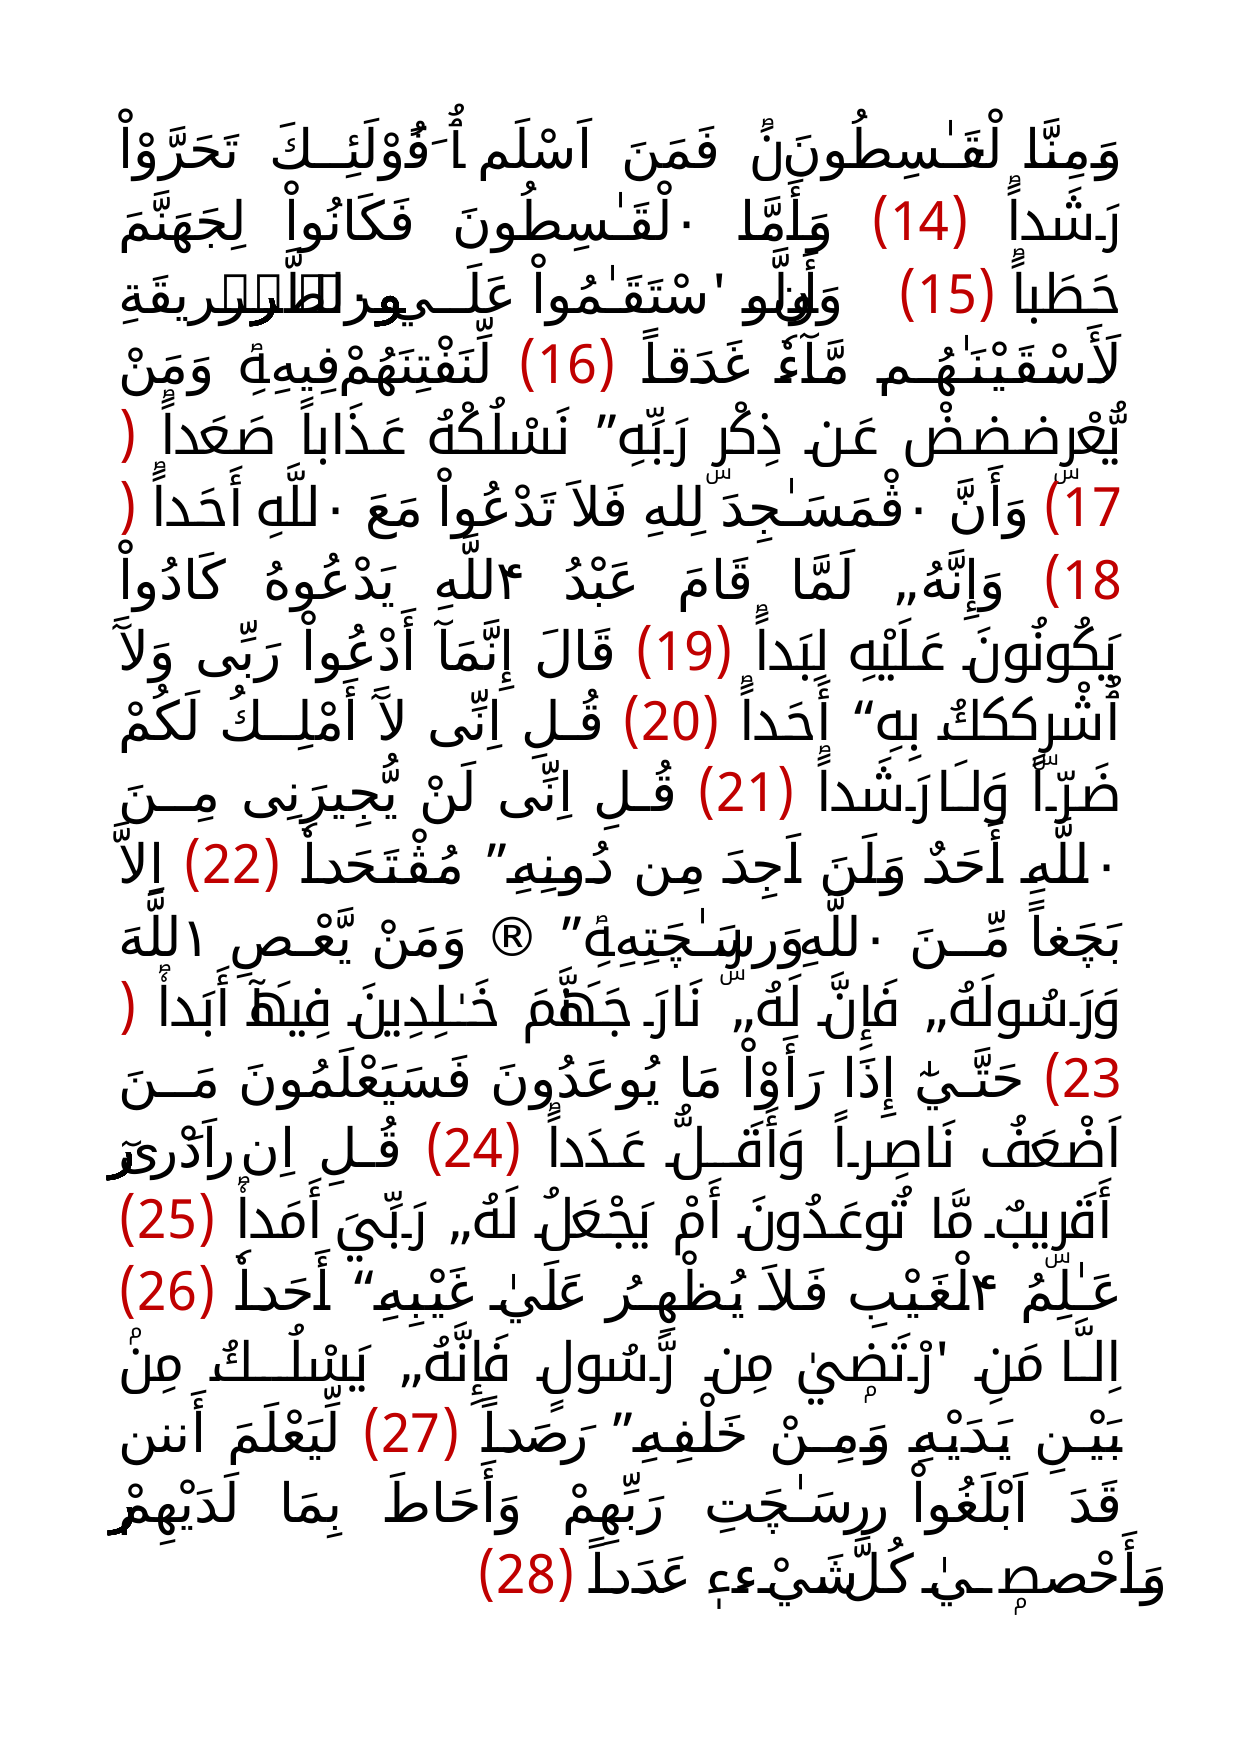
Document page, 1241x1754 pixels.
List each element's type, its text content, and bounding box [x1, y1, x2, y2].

text ¤ بِسْمِ ۱للَّهِ ۱لرَّحْمَـٰنِ ۱لرَّحِيمِ قُلُ ۷وحِيَ إِلَــيَّ أَنَّهُ èسْتَمَعَ نَفَرٌ مِّــنَ ۰لْجِنِّ فَقَالُوٓاْ إِنَّا سَمِعْنَا قُرْءَاناٗ عَجَباً (1) يَهْدِىٓ إِلَي ۰لرُّشْدِ فَــَٔامَنَّا بِهِ” وَلَــن نُّشْرۣكككَ بِرَبِّنَآ أَحَداًؐ (2) وَإِنَّهُ„ تَعَـٰلۭيٰ جَدُّ رَبِّنَا مَا "تَّخَذَ صَـٰحِبَةً وَلاَ وَلَداًؐ (3) وَإِنَّهُ„ كَانَ يَقُولُ سَفِيهُنَا عَلَــي ۰للَّهِ شَطَطاًؐ (4) وَإِنَّا ظَنَنَّآ أَن لَّن تَقُولَ ۰لِانسُ وَالْجِــنُّ عَلَي ۰للَّهِ كَذِباًؐ (5) وَإِنَّهُ„ كَانَ رۣجَالٌ مِّــنَ ۰لِانسِ يَعُوذُونَ بِـرۣجَالٍ مِّنَ ۰لْجِنِّ فَزَادُوهُمْ رَهَقاًؐ (6) وَإِنَّهُمْ ظَنُّواْ كَمَا ظَنَنتُمُ; أَن لَّنْ يَّبْعَثَ ۰للَّهُ أَحَداًؐ (7) وَإِنَّا لَمَسْنَا ۰لسَّمَآءَ فَوَجَدْنَـٰهَا مُلِيؕتْ حَرَساً شَدِيداً وَشُهُباًؐ (8) وَإِنَّا كُنَّا نَقْعُدُ مِنْهَا مَقَـٰعِدَ لِلسَّمْعِ فَمَـنْ يَّسْتَمِعِ ۱لاَنَ يَجِدْ لَهُ„ شِهَاباً رَّصَداًؐ (9) وَإِنَّا لاَ نَدْرۣىٓ أَشَرّﹲ ۷رۣيدَ بِمَن فِى ۱لاَرْضِ أَمَ اَرَادَ بِهِمْ رَبُّهُمْ رَشَداًؐ (10) وَإِنَّا مِنَّا ۰ڤصَّـٰڤِحُونَ وَمِنَّا دُونَ ذَ؛لِــكَؐ كُنَّا طَرَآئِـقَ قِدَداًؐ (11) وَإِنَّا ظَنَنَّآ أَن لَّن نُّعْجِزَ ۰للَّهَ فِى ۱لاَرْضِ وَلَــن نُّعْجِزَهُ„ هَرَباًؐ (12) وَإِنَّا لَمَّا سَمِعْنَا ۰لْهُدۭيٰٓ ءَامَنَّا بِهِؐ” فَمَنْ يُّومِنۢ بِرَبِّهِ” فَلاَ يَخَافُ بَخْساً وَلاَ رَهَـقاًؐ (13) وَإِنَّا مِنَّا ۰لْمُسْلِمُونَ وَمِنَّا ۰لْقَـٰسِطُونَؐ فَمَنَ اَسْلَمَ فَٱُوْلَئِــكَ تَحَرَّوْاْ رَشَداًؐ (14) وَأَمَّا ۰لْقَـٰسِطُونَ فَكَانُواْ لِجَهَنَّمَ حَطَباًؐ (15) وَأَن لَّوۣ 'سْتَقَـٰمُواْ عَلَــي ۰لطَّرۣيقَةِ لَأَسْقَيْنَـٰهُم مَّآءٗ غَدَقاً (16) لِّنَفْتِنَهُمْ فِيهِؐ وَمَنْ يُّعْرۣضضضْ عَن ذِكْرۣ رَبِّهِ” نَسْلُكْهُ عَذَاباً صَعَداًؐ (17) وَأَنَّ ۰ڤْمَسَـٰجِدَ لِلهِ فَلاَ تَدْعُواْ مَعَ ۰للَّهِ أَحَداًؐ (18) وَإِنَّهُ„ لَمَّا قَامَ عَبْدُ ۴للَّهِ يَدْعُوهُ كَادُواْ يَكُونُونَ عَلَيْهِ لِبَداًؐ (19) قَالَ إِنَّمَآ أَدْعُواْ رَبِّى وَلآَ ٱُشْرۣكككُ بِهِ“ أَحَداًؐ (20) قُـلِ اِنِّى لآَ أَمْلِــكُ لَكُمْ ضَرّاً وَلاَ رَشَداًؐ (21) قُـلِ اِنِّى لَنْ يُّجِيرَنِى مِــنَ ۰للَّهِ أَحَدٌ وَلَنَ اَجِدَ مِن دُونِهِ” مُڤْتَحَداٗ (22) اِلاَّ بَچَغاً مِّــنَ ۰للَّهِ وَرۣسَـٰچَتِهِؐ” ® وَمَنْ يَّعْـصِ ۱للَّهَ وَرَسُولَهُ„ فَإِنَّ لَهُ„ نَارَ جَهَنَّمَ خَـٰلِدِينَ فِيهَآ أَبَداٗؐ (23) حَتَّـيٰٓ إِذَا رَأَوْاْ مَا يُوعَدُونَ فَسَيَعْلَمُونَ مَــنَ اَضْعَفُ نَاصِراً وَأَقَــلُّ عَدَداًؐ (24) قُـلِ اِنَ اَدْرۣىٓ أَقَرۣيبٌ مَّا تُوعَدُونَ أَمْ يَجْعَلُ لَهُ„ رَبِّيَ أَمَداٗؐ (25) عَـٰلِمُ ۴لْغَيْبِ فَلاَ يُظْهِرُ عَلَيٰ غَيْبِهِ“ أَحَداٗ (26) اِلاَّ مَنِ 'رْتَضۭيٰ مِن رَّسُولٍ فَإِنَّهُ„ يَسْلُــكُ مِنۢ بَيْـنِ يَدَيْهِ وَمِــنْ خَلْفِهِ” رَصَداً (27) لِّيَعْلَمَ أَننن قَدَ اَبْلَغُواْ رۣسَـٰچَتِ رَبِّهِمْ وَأَحَاطَ بِمَا لَدَيْهِمْ وَأَحْصۭــيٰ كُلَّ شَيْءٖ عَدَداً (28) [118, 118, 1122, 1615]
